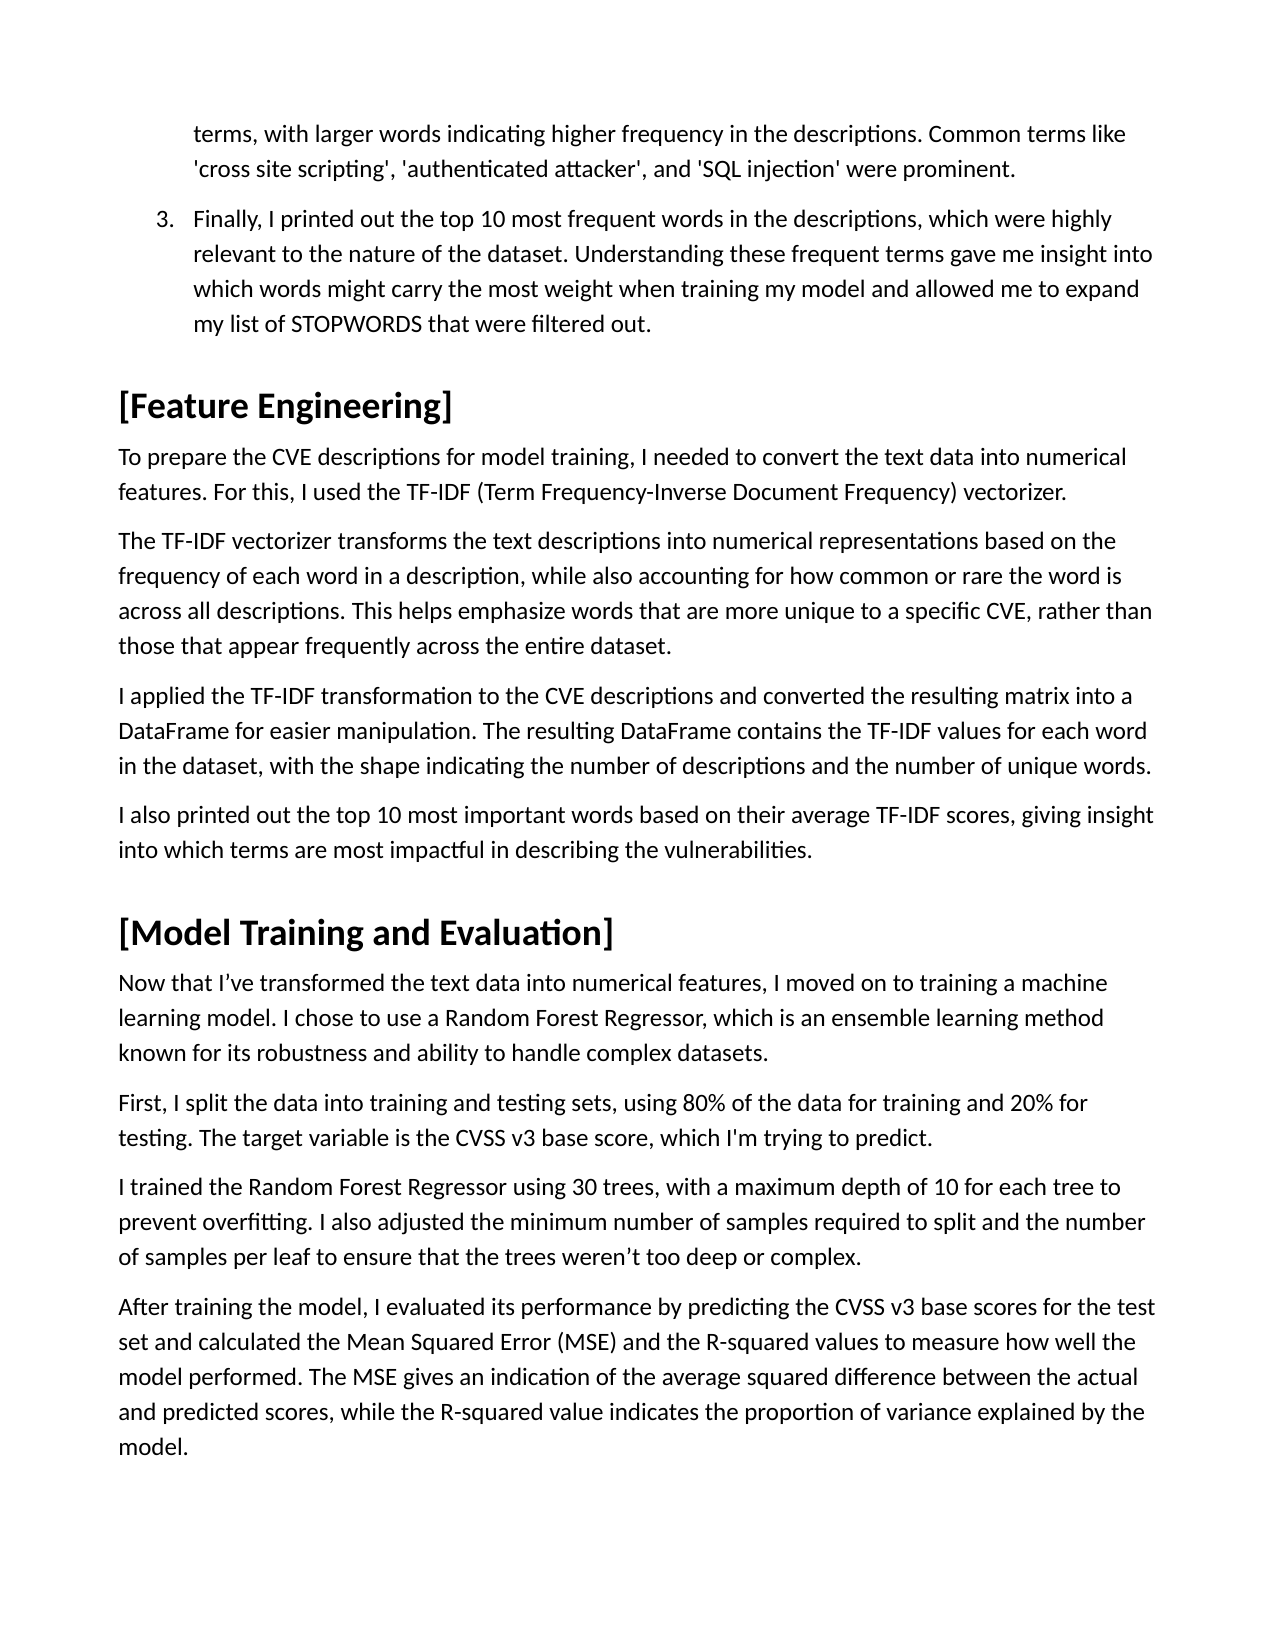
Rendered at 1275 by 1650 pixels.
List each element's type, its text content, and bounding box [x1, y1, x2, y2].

text I trained the Random Forest Regressor using 30 trees, with a maximum depth of 10 for each tree to prevent overfitting. I also adjusted the minimum number of samples required to split and the number of samples per leaf to ensure that the trees weren’t too deep or complex. [118, 1171, 1157, 1272]
text I also printed out the top 10 most important words based on their average TF-IDF scores, giving insight into which terms are most impactful in describing the vulnerabilities. [118, 799, 1157, 865]
text The TF-IDF vectorizer transforms the text descriptions into numerical representations based on the frequency of each word in a description, while also accounting for how common or rare the word is across all descriptions. This helps emphasize words that are more unique to a specific CVE, rather than those that appear frequently across the entire dataset. [118, 525, 1157, 661]
list Finally, I printed out the top 10 most frequent words in the descriptions, which were highly relevant to the nature of the dataset. Understanding these frequent terms gave me insight into which words might carry the most weight when training my model and allowed me to expand my list of STOPWORDS that were filtered out. [156, 203, 1157, 338]
subtitle [Feature Engineering] [118, 382, 1157, 428]
subtitle [Model Training and Evaluation] [118, 909, 1157, 955]
text After training the model, I evaluated its performance by predicting the CVSS v3 base scores for the test set and calculated the Mean Squared Error (MSE) and the R-squared values to measure how well the model performed. The MSE gives an indication of the average squared difference between the actual and predicted scores, while the R-squared value indicates the proportion of variance explained by the model. [118, 1291, 1157, 1462]
text First, I split the data into training and testing sets, using 80% of the data for training and 20% for testing. The target variable is the CVSS v3 base score, which I'm trying to predict. [118, 1087, 1157, 1152]
list terms, with larger words indicating higher frequency in the descriptions. Common terms like 'cross site scripting', 'authenticated attacker', and 'SQL injection' were prominent. [156, 118, 1157, 184]
text Now that I’ve transformed the text data into numerical features, I moved on to training a machine learning model. I chose to use a Random Forest Regressor, which is an ensemble learning method known for its robustness and ability to handle complex datasets. [118, 967, 1157, 1068]
text To prepare the CVE descriptions for model training, I needed to convert the text data into numerical features. For this, I used the TF-IDF (Term Frequency-Inverse Document Frequency) vectorizer. [118, 441, 1157, 506]
text I applied the TF-IDF transformation to the CVE descriptions and converted the resulting matrix into a DataFrame for easier manipulation. The resulting DataFrame contains the TF-IDF values for each word in the dataset, with the shape indicating the number of descriptions and the number of unique words. [118, 680, 1157, 780]
